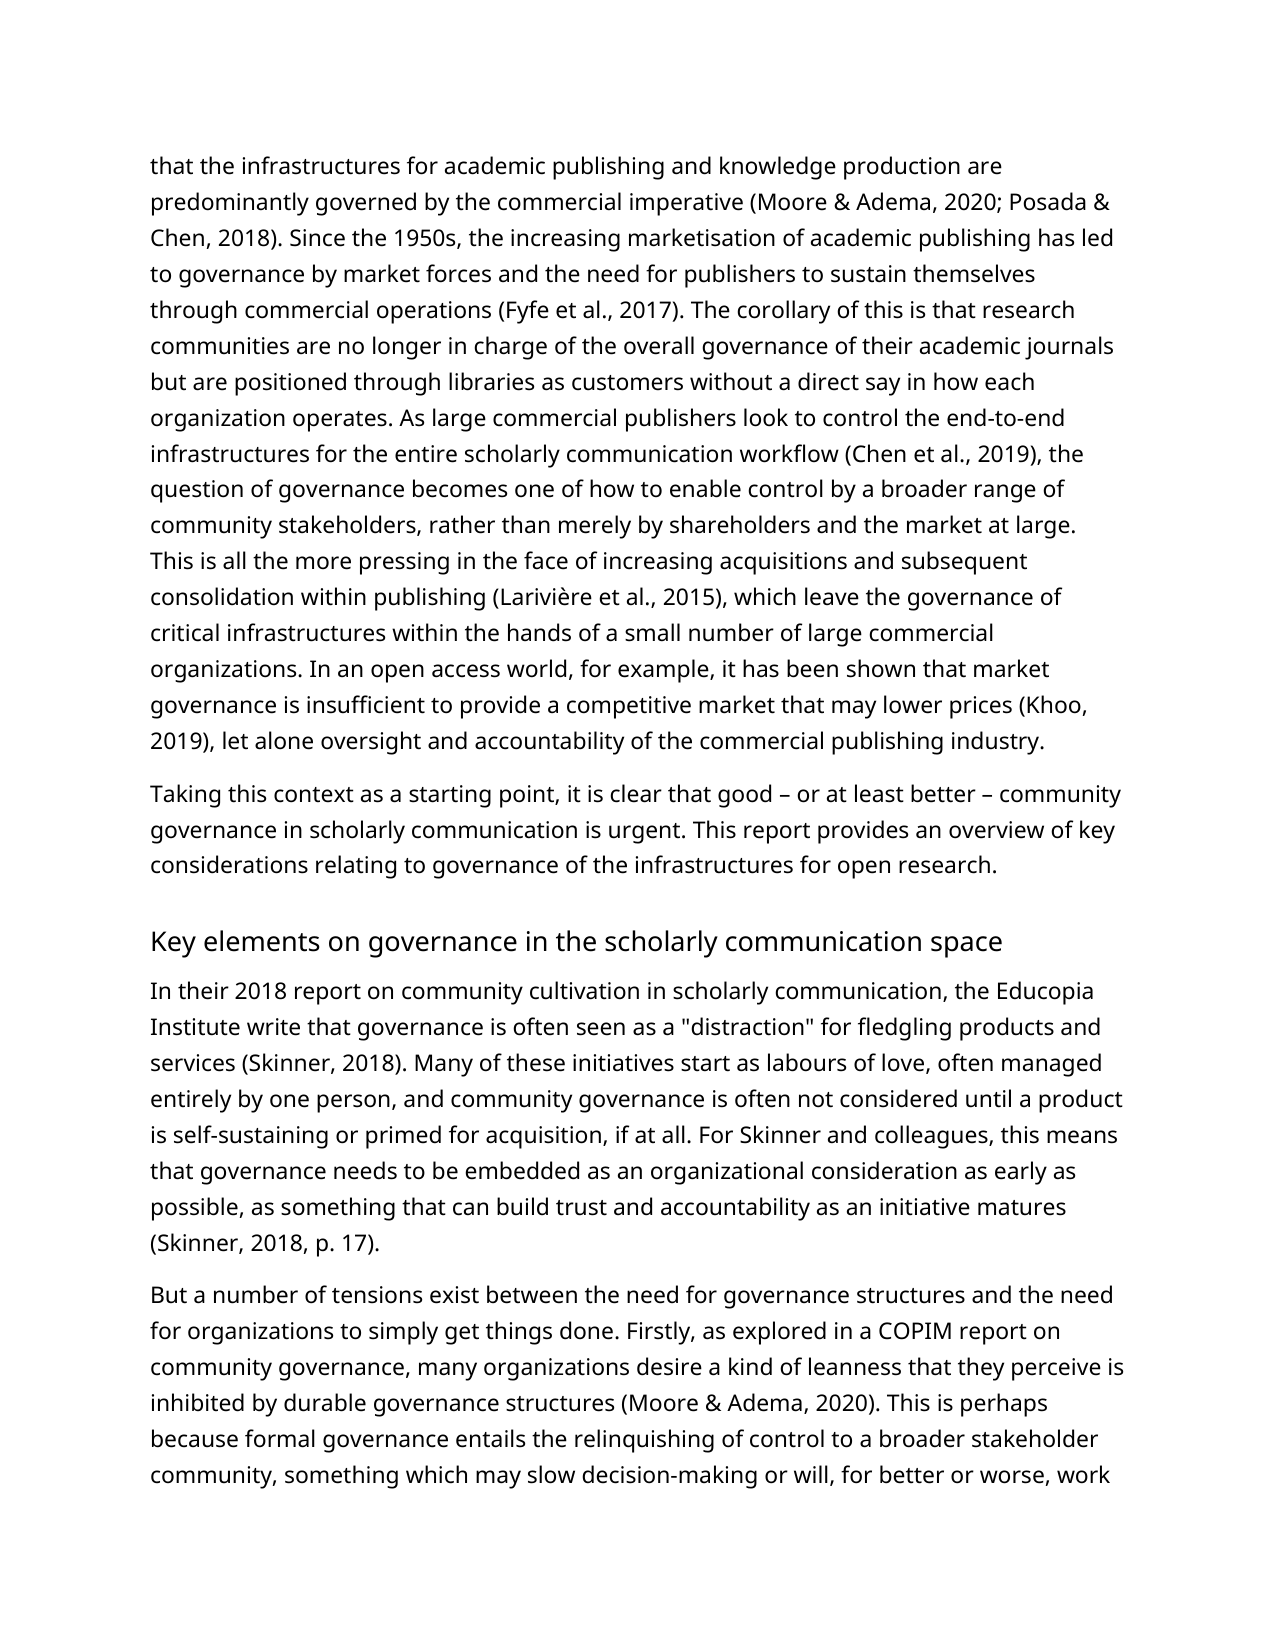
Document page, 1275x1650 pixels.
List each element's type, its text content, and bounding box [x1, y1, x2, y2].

text Taking this context as a starting point, it is clear that good – or at least better – community governance in scholarly communication is urgent. This report provides an overview of key considerations relating to governance of the infrastructures for open research. [150, 778, 1125, 881]
text But a number of tensions exist between the need for governance structures and the need for organizations to simply get things done. Firstly, as explored in a COPIM report on community governance, many organizations desire a kind of leanness that they perceive is inhibited by durable governance structures (Moore & Adema, 2020). This is perhaps because formal governance entails the relinquishing of control to a broader stakeholder community, something which may slow decision-making or will, for better or worse, work [150, 1279, 1125, 1490]
subtitle Key elements on governance in the scholarly communication space [150, 923, 1125, 960]
text that the infrastructures for academic publishing and knowledge production are predominantly governed by the commercial imperative (Moore & Adema, 2020; Posada & Chen, 2018). Since the 1950s, the increasing marketisation of academic publishing has led to governance by market forces and the need for publishers to sustain themselves through commercial operations (Fyfe et al., 2017). The corollary of this is that research communities are no longer in charge of the overall governance of their academic journals but are positioned through libraries as customers without a direct say in how each organization operates. As large commercial publishers look to control the end-to-end infrastructures for the entire scholarly communication workflow (Chen et al., 2019), the question of governance becomes one of how to enable control by a broader range of community stakeholders, rather than merely by shareholders and the market at large. This is all the more pressing in the face of increasing acquisitions and subsequent consolidation within publishing (Larivière et al., 2015), which leave the governance of critical infrastructures within the hands of a small number of large commercial organizations. In an open access world, for example, it has been shown that market governance is insufficient to provide a competitive market that may lower prices (Khoo, 2019), let alone oversight and accountability of the commercial publishing industry. [150, 150, 1125, 756]
text In their 2018 report on community cultivation in scholarly communication, the Educopia Institute write that governance is often seen as a "distraction" for fledgling products and services (Skinner, 2018). Many of these initiatives start as labours of love, often managed entirely by one person, and community governance is often not considered until a product is self-sustaining or primed for acquisition, if at all. For Skinner and colleagues, this means that governance needs to be embedded as an organizational consideration as early as possible, as something that can build trust and accountability as an initiative matures (Skinner, 2018, p. 17). [150, 975, 1125, 1258]
